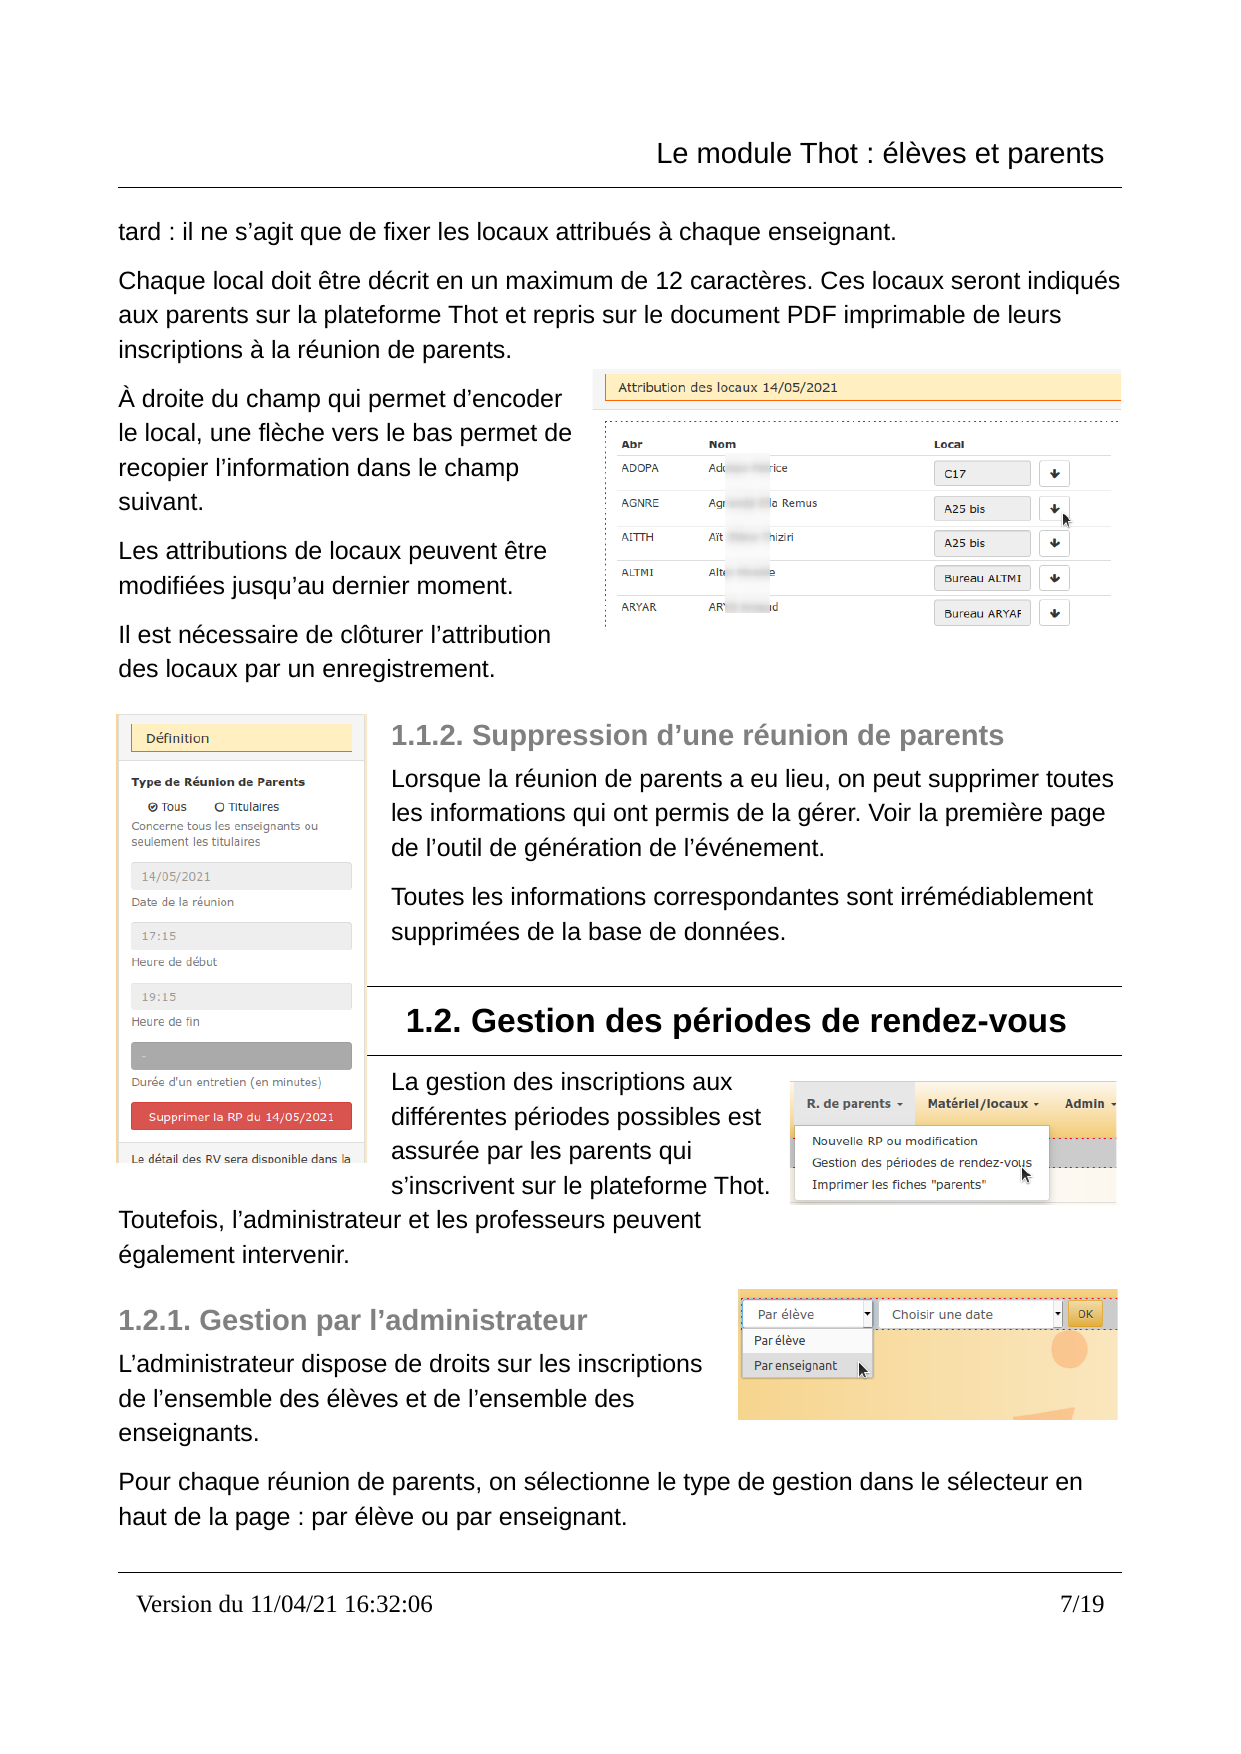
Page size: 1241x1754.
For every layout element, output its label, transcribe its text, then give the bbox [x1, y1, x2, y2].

text Pour chaque réunion de parents, on sélectionne le type de gestion dans le sélecteur en haut de la page : par élève ou par enseignant. [118, 1467, 1122, 1531]
text Il est nécessaire de clôturer l’attribution des locaux par un enregistrement. [118, 620, 1122, 683]
subtitle Suppression d’une réunion de parents [368, 718, 1122, 751]
text La gestion des inscriptions aux différentes périodes possibles est assurée par les parents qui s’inscrivent sur le plateforme Thot. Toutefois, l’administrateur et les professeurs peuvent également intervenir. [118, 1067, 1122, 1268]
text À droite du champ qui permet d’encoder le local, une flèche vers le bas permet de recopier l’information dans le champ suivant. [118, 384, 592, 516]
text Les attributions de locaux peuvent être modifiées jusqu’au dernier moment. [118, 536, 592, 599]
subtitle Gestion par l’administrateur [118, 1303, 738, 1337]
picture [789, 1081, 1117, 1205]
text Toutes les informations correspondantes sont irrémédiablement supprimées de la base de données. [368, 882, 1122, 945]
subtitle Gestion des périodes de rendez-vous [368, 987, 1122, 1055]
picture [738, 1289, 1118, 1420]
text Lorsque la réunion de parents a eu lieu, on peut supprimer toutes les informations qui ont permis de la gérer. Voir la première page de l’outil de génération de l’événement. [368, 764, 1122, 862]
picture [592, 369, 1122, 630]
text tard : il ne s’agit que de fixer les locaux attribués à chaque enseignant. [118, 217, 1122, 245]
picture [116, 714, 368, 1163]
text Chaque local doit être décrit en un maximum de 12 caractères. Ces locaux seront indiqués aux parents sur la plateforme Thot et repris sur le document PDF imprimable de leurs inscriptions à la réunion de parents. [118, 266, 1122, 363]
text L’administrateur dispose de droits sur les inscriptions de l’ensemble des élèves et de l’ensemble des enseignants. [118, 1349, 1122, 1447]
